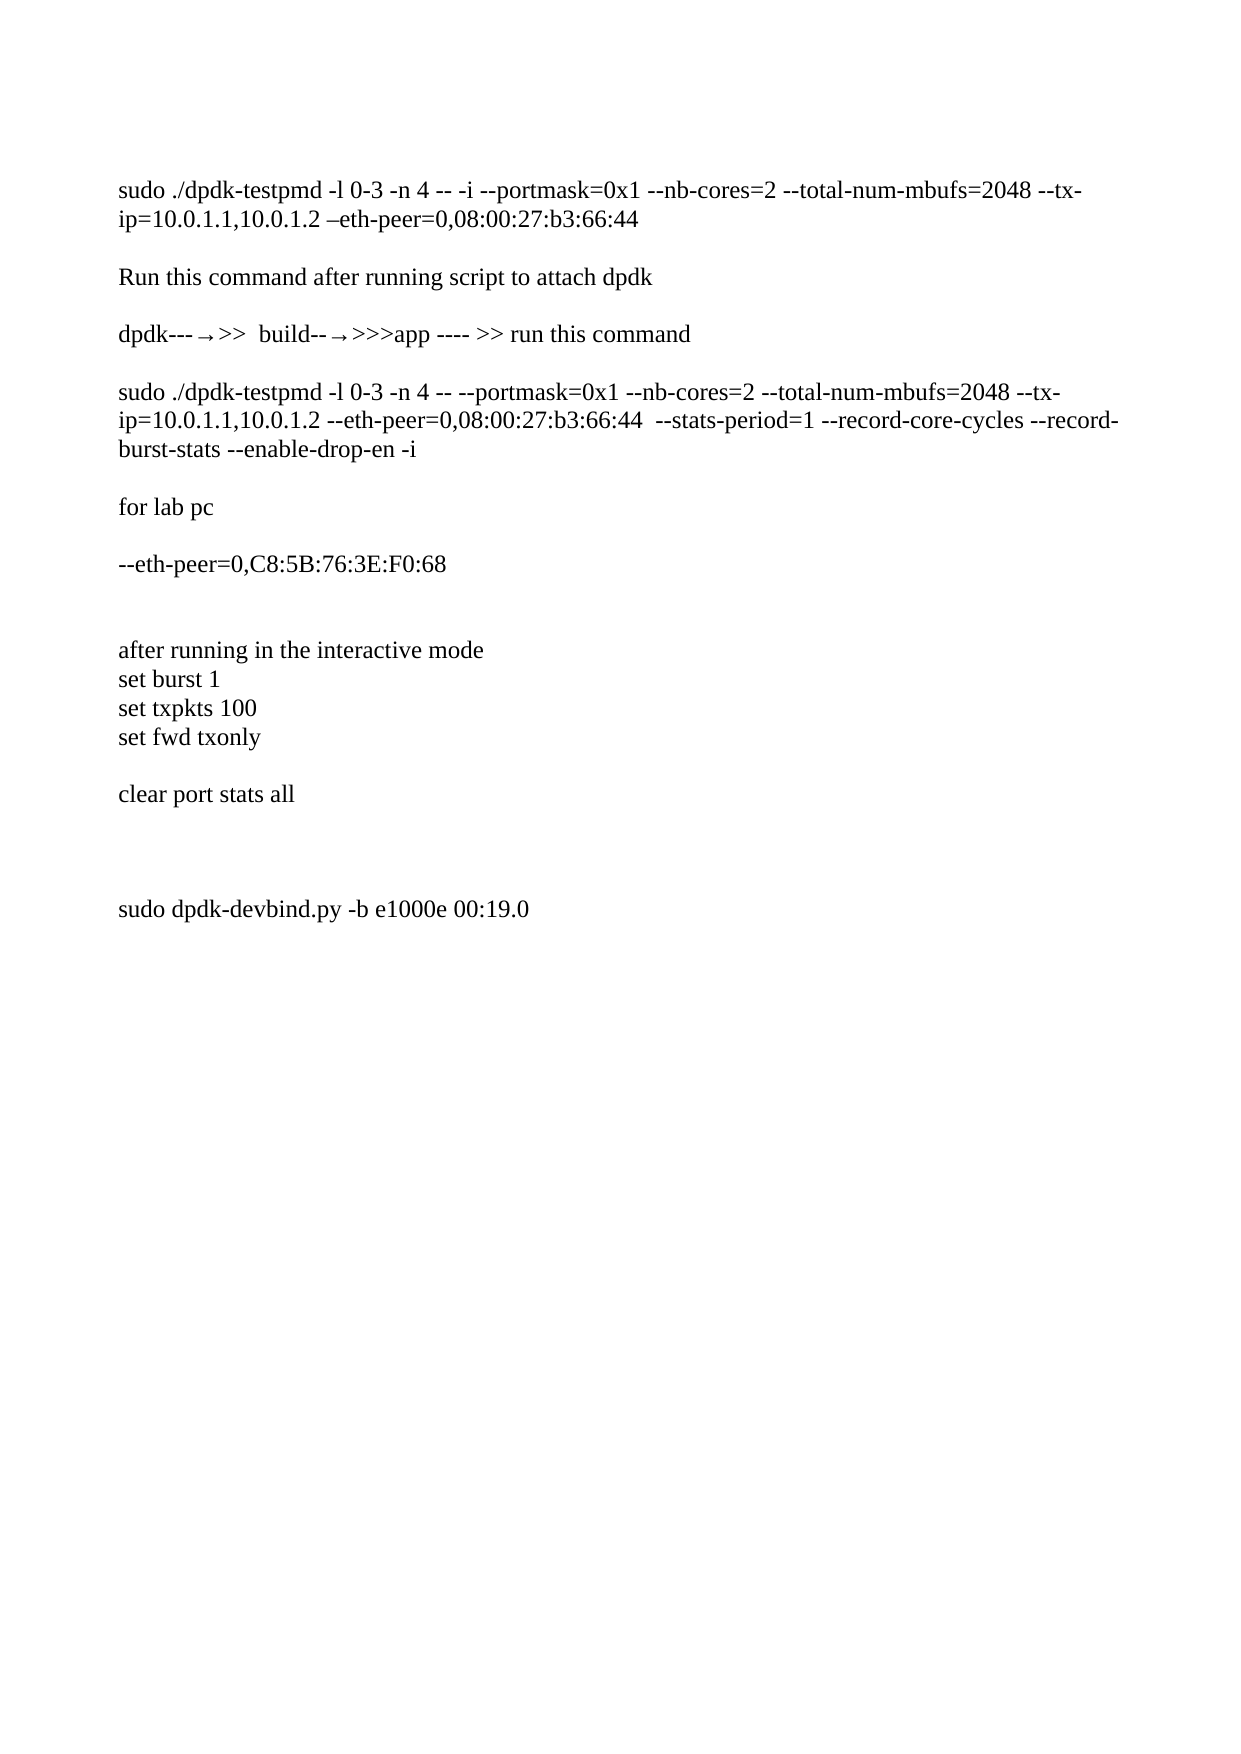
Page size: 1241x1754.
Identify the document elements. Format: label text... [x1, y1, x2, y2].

text set fwd txonly [118, 722, 1122, 751]
text after running in the interactive mode [118, 636, 1122, 664]
text sudo dpdk-devbind.py -b e1000e 00:19.0 [118, 894, 1122, 923]
text sudo ./dpdk-testpmd -l 0-3 -n 4 -- --portmask=0x1 --nb-cores=2 --total-num-mbufs=2048 --tx-ip=10.0.1.1,10.0.1.2 --eth-peer=0,08:00:27:b3:66:44 --stats-period=1 --record-core-cycles --record-burst-stats --enable-drop-en -i [118, 377, 1122, 463]
text clear port stats all [118, 779, 1122, 808]
text Run this command after running script to attach dpdk [118, 262, 1122, 291]
text dpdk---→>> build--→>>>app ---- >> run this command [118, 319, 1122, 348]
text set burst 1 [118, 664, 1122, 693]
text for lab pc [118, 492, 1122, 521]
text sudo ./dpdk-testpmd -l 0-3 -n 4 -- -i --portmask=0x1 --nb-cores=2 --total-num-mbufs=2048 --tx-ip=10.0.1.1,10.0.1.2 –eth-peer=0,08:00:27:b3:66:44 [118, 176, 1122, 233]
text --eth-peer=0,C8:5B:76:3E:F0:68 [118, 549, 1122, 578]
text set txpkts 100 [118, 693, 1122, 722]
